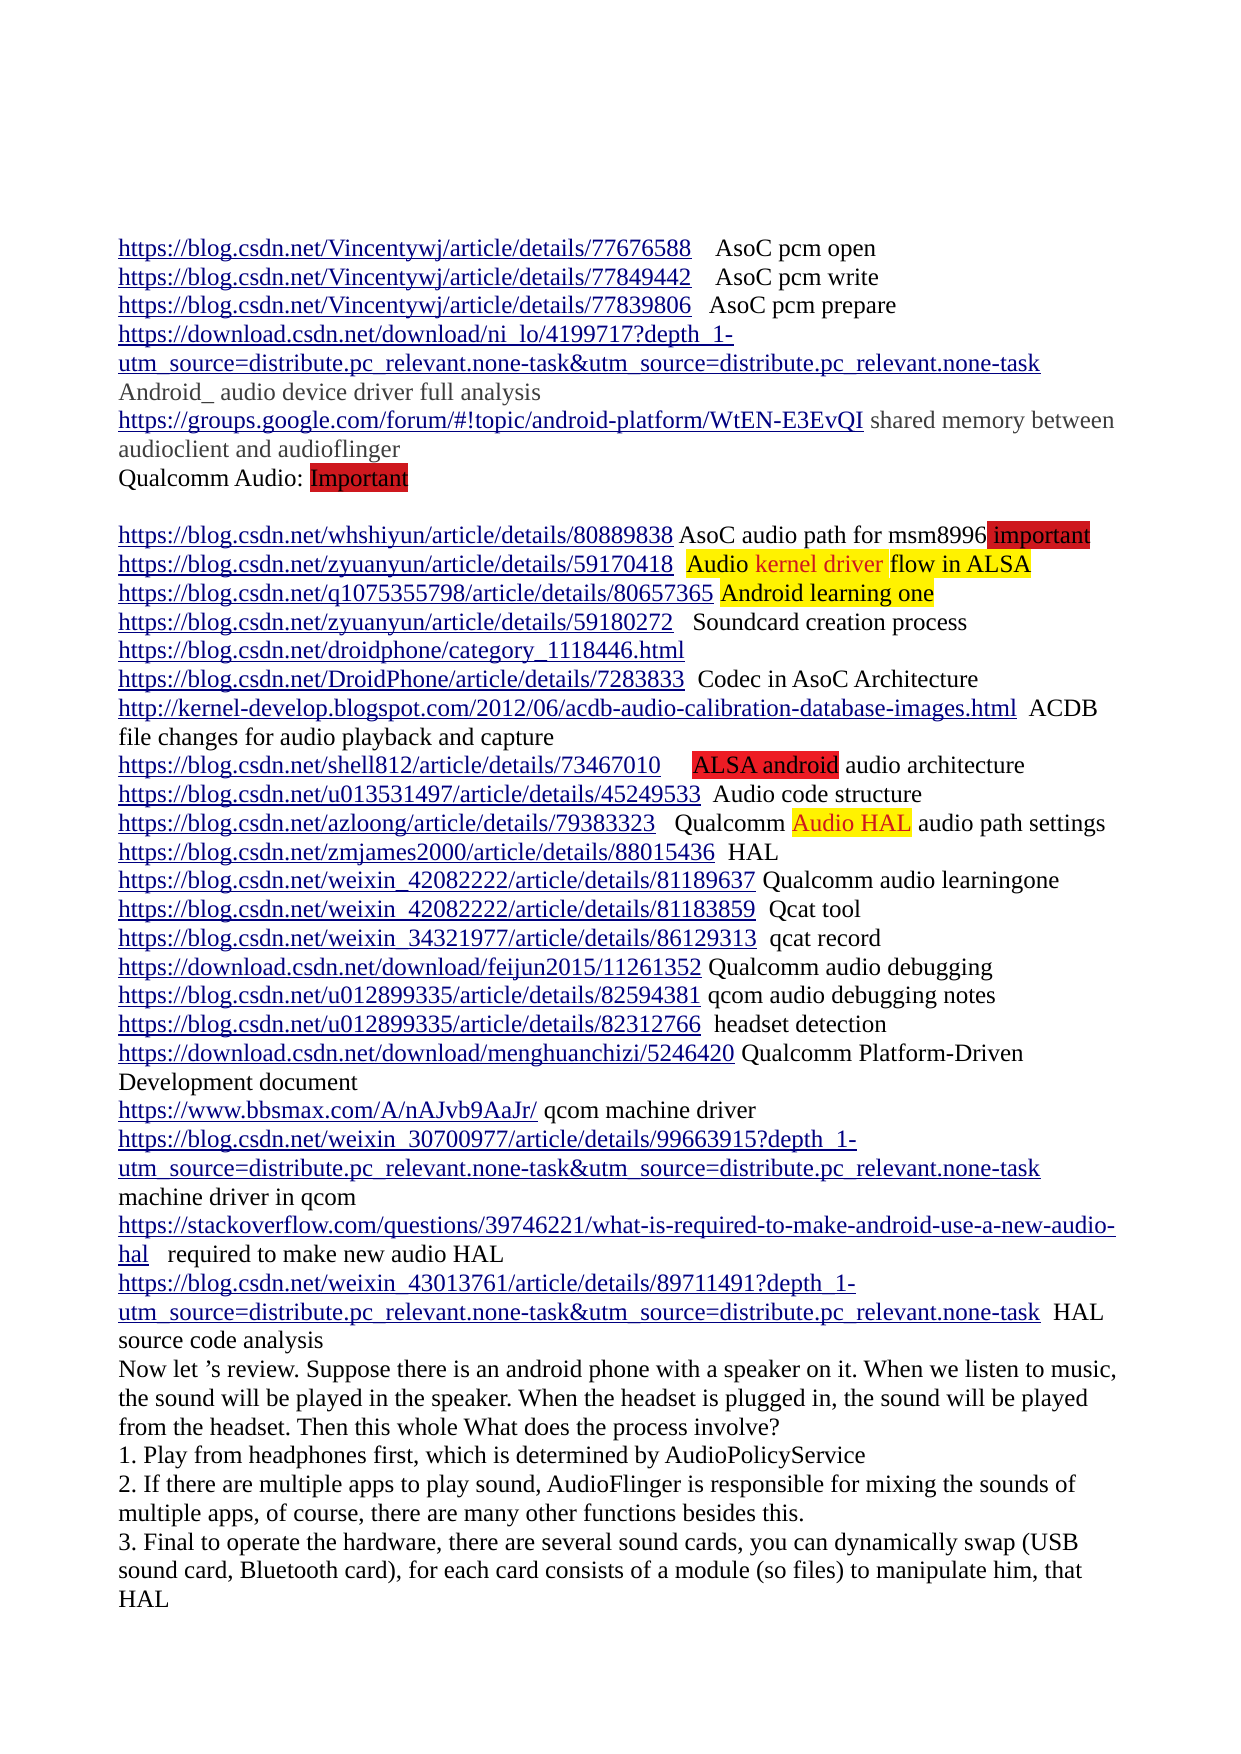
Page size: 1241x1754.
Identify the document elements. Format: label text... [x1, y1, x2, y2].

text https://blog.csdn.net/DroidPhone/article/details/7283833 Codec in AsoC Architecture [118, 664, 1122, 693]
text https://blog.csdn.net/weixin_34321977/article/details/86129313 qcat record [118, 923, 1122, 952]
text https://blog.csdn.net/zmjames2000/article/details/88015436 HAL [118, 837, 1122, 866]
text https://www.bbsmax.com/A/nAJvb9AaJr/ qcom machine driver [118, 1096, 1122, 1124]
text https://download.csdn.net/download/menghuanchizi/5246420 Qualcomm Platform-Driven Development document [118, 1038, 1122, 1096]
text https://stackoverflow.com/questions/39746221/what-is-required-to-make-android-use-a-new-audio-hal required to make new audio HAL [118, 1211, 1122, 1268]
text Qualcomm Audio: Important [118, 463, 1122, 492]
text https://blog.csdn.net/weixin_43013761/article/details/89711491?depth_1-utm_source=distribute.pc_relevant.none-task&utm_source=distribute.pc_relevant.none-task HAL source code analysis [118, 1268, 1122, 1354]
text https://blog.csdn.net/azloong/article/details/79383323 Qualcomm Audio HAL audio path settings [118, 808, 1122, 837]
text https://download.csdn.net/download/feijun2015/11261352 Qualcomm audio debugging [118, 952, 1122, 981]
text https://blog.csdn.net/weixin_42082222/article/details/81183859 Qcat tool [118, 894, 1122, 923]
text https://blog.csdn.net/u012899335/article/details/82312766 headset detection [118, 1009, 1122, 1038]
text https://blog.csdn.net/weixin_42082222/article/details/81189637 Qualcomm audio learningone [118, 866, 1122, 894]
text https://blog.csdn.net/q1075355798/article/details/80657365 Android learning one [118, 578, 1122, 607]
text https://blog.csdn.net/whshiyun/article/details/80889838 AsoC audio path for msm8996 important [118, 521, 1122, 549]
text https://blog.csdn.net/shell812/article/details/73467010 ALSA android audio architecture [118, 751, 1122, 779]
text https://download.csdn.net/download/ni_lo/4199717?depth_1-utm_source=distribute.pc_relevant.none-task&utm_source=distribute.pc_relevant.none-task Android_ audio device driver full analysis [118, 319, 1122, 406]
text https://blog.csdn.net/u013531497/article/details/45249533 Audio code structure [118, 779, 1122, 808]
text https://blog.csdn.net/Vincentywj/article/details/77676588 AsoC pcm open [118, 233, 1122, 262]
text https://blog.csdn.net/droidphone/category_1118446.html [118, 636, 1122, 664]
text 2. If there are multiple apps to play sound, AudioFlinger is responsible for mixing the sounds of multiple apps, of course, there are many other functions besides this. [118, 1469, 1122, 1527]
text Now let ’s review. Suppose there is an android phone with a speaker on it. When we listen to music, the sound will be played in the speaker. When the headset is plugged in, the sound will be played from the headset. Then this whole What does the process involve? [118, 1354, 1122, 1441]
text 1. Play from headphones first, which is determined by AudioPolicyService [118, 1441, 1122, 1469]
text https://blog.csdn.net/Vincentywj/article/details/77839806 AsoC pcm prepare [118, 291, 1122, 319]
text https://blog.csdn.net/u012899335/article/details/82594381 qcom audio debugging notes [118, 981, 1122, 1009]
text https://blog.csdn.net/weixin_30700977/article/details/99663915?depth_1-utm_source=distribute.pc_relevant.none-task&utm_source=distribute.pc_relevant.none-task machine driver in qcom [118, 1124, 1122, 1211]
text 3. Final to operate the hardware, there are several sound cards, you can dynamically swap (USB sound card, Bluetooth card), for each card consists of a module (so files) to manipulate him, that HAL [118, 1527, 1122, 1613]
text https://blog.csdn.net/Vincentywj/article/details/77849442 AsoC pcm write [118, 262, 1122, 291]
text https://blog.csdn.net/zyuanyun/article/details/59180272 Soundcard creation process [118, 607, 1122, 636]
text https://blog.csdn.net/zyuanyun/article/details/59170418 Audio kernel driver flow in ALSA [118, 549, 1122, 578]
text https://groups.google.com/forum/#!topic/android-platform/WtEN-E3EvQI shared memory between audioclient and audioflinger [118, 406, 1122, 463]
text http://kernel-develop.blogspot.com/2012/06/acdb-audio-calibration-database-images.html ACDB file changes for audio playback and capture [118, 693, 1122, 751]
